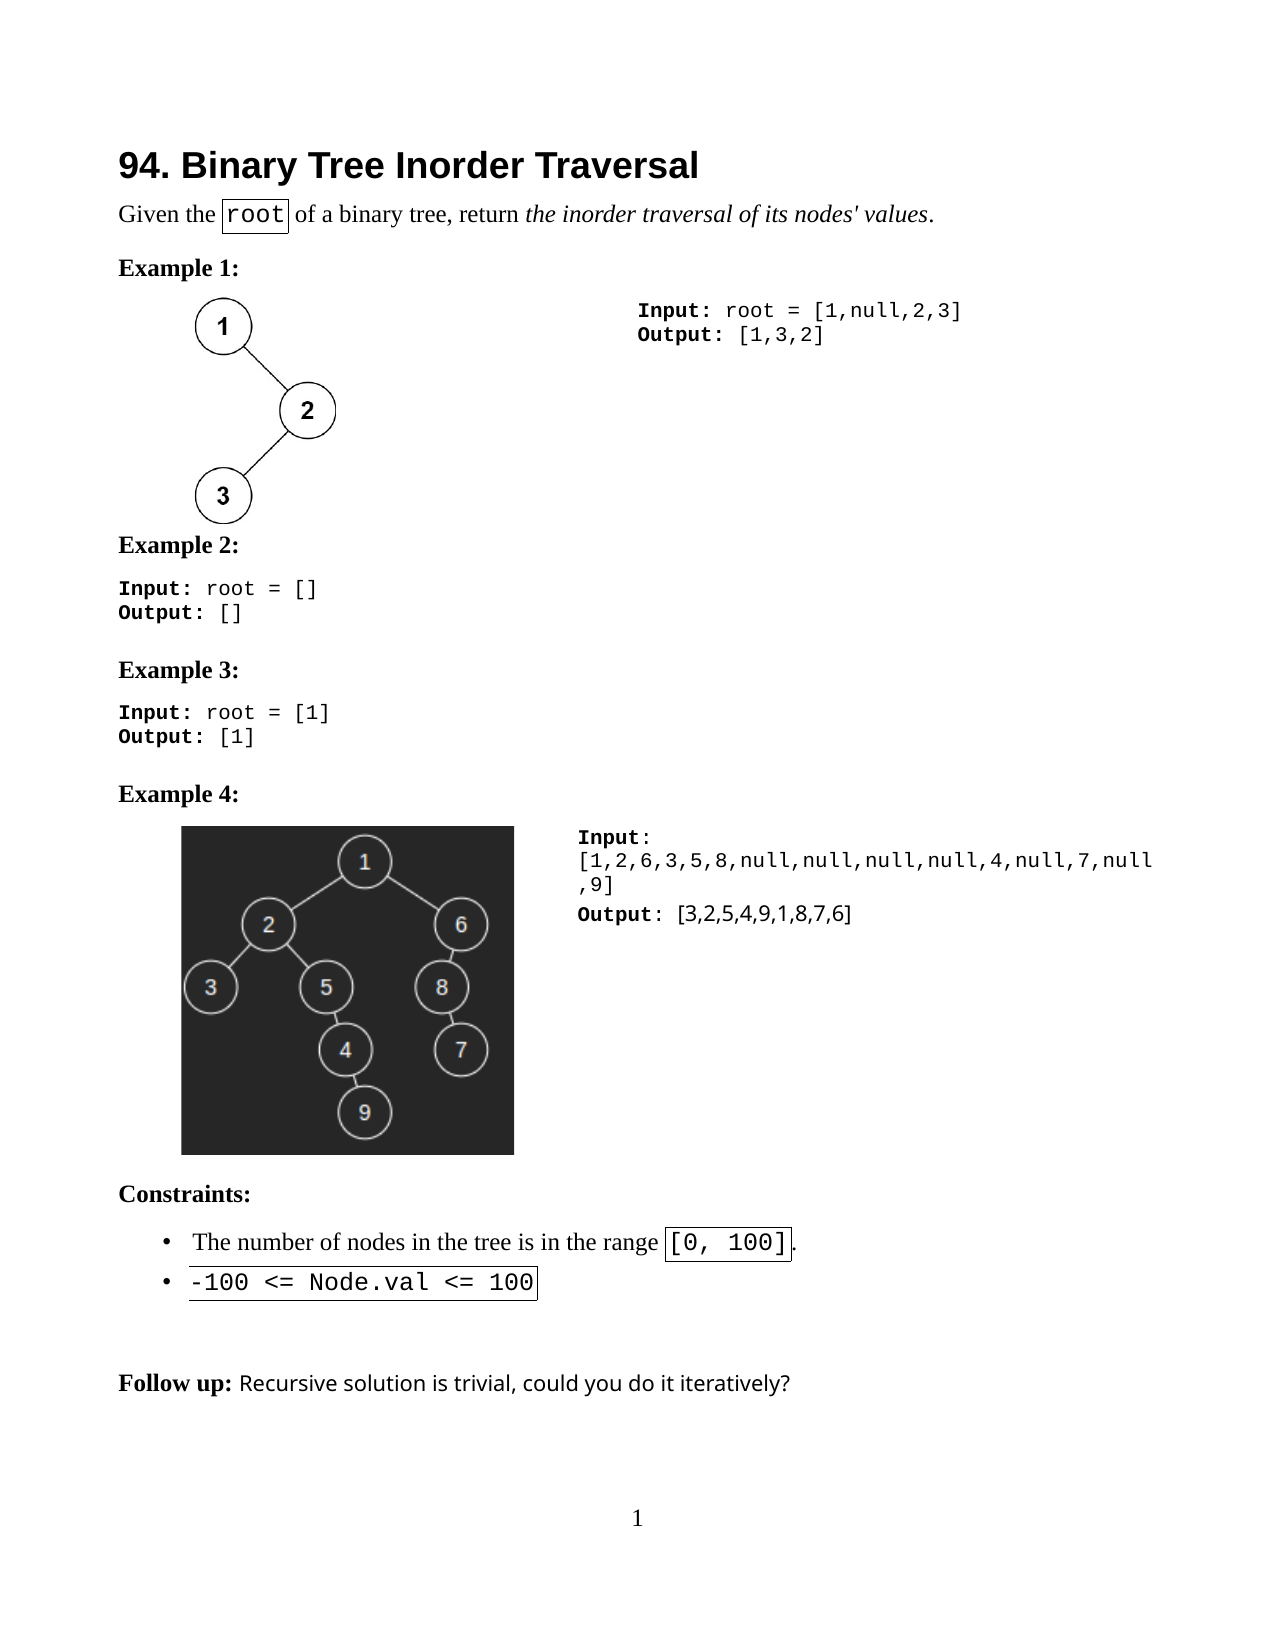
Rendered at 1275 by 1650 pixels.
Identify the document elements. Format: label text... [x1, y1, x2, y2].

text Input: root = [] [118, 578, 1157, 602]
text root [223, 200, 288, 233]
text Example 4: [118, 779, 1157, 808]
text Follow up: Recursive solution is trivial, could you do it iteratively? [118, 1368, 1157, 1397]
text Example 3: [118, 655, 1157, 683]
text Input: root = [1] [118, 702, 1157, 726]
text Example 2: [118, 530, 1157, 559]
picture [181, 826, 515, 1155]
text Constraints: [118, 1179, 1157, 1208]
subtitle 94. Binary Tree Inorder Traversal [118, 143, 1157, 186]
text Output: [] [118, 602, 1157, 625]
table_header Input: [1,2,6,3,5,8,null,null,null,null,4,null,7,null,9] Output: [3,2,5,4,9,1,8,7,6] [578, 827, 1157, 1179]
text Output: [1] [118, 726, 1157, 750]
text Given the [118, 199, 222, 233]
list The number of nodes in the tree is in the range [0, 100]. [162, 1227, 665, 1261]
list -100 <= Node.val <= 100 [162, 1266, 537, 1300]
table_header [118, 300, 637, 530]
text of a binary tree, return the inorder traversal of its nodes' values. [289, 199, 1157, 233]
list The number of nodes in the tree is in the range [0, 100]. [792, 1227, 1157, 1261]
table_header Input: root = [1,null,2,3] Output: [1,3,2] [638, 300, 1157, 530]
table_header [118, 827, 577, 1179]
picture [194, 297, 336, 524]
text Example 1: [118, 253, 1157, 282]
list The number of nodes in the tree is in the range [0, 100]. [666, 1228, 791, 1261]
list [538, 1266, 1157, 1300]
